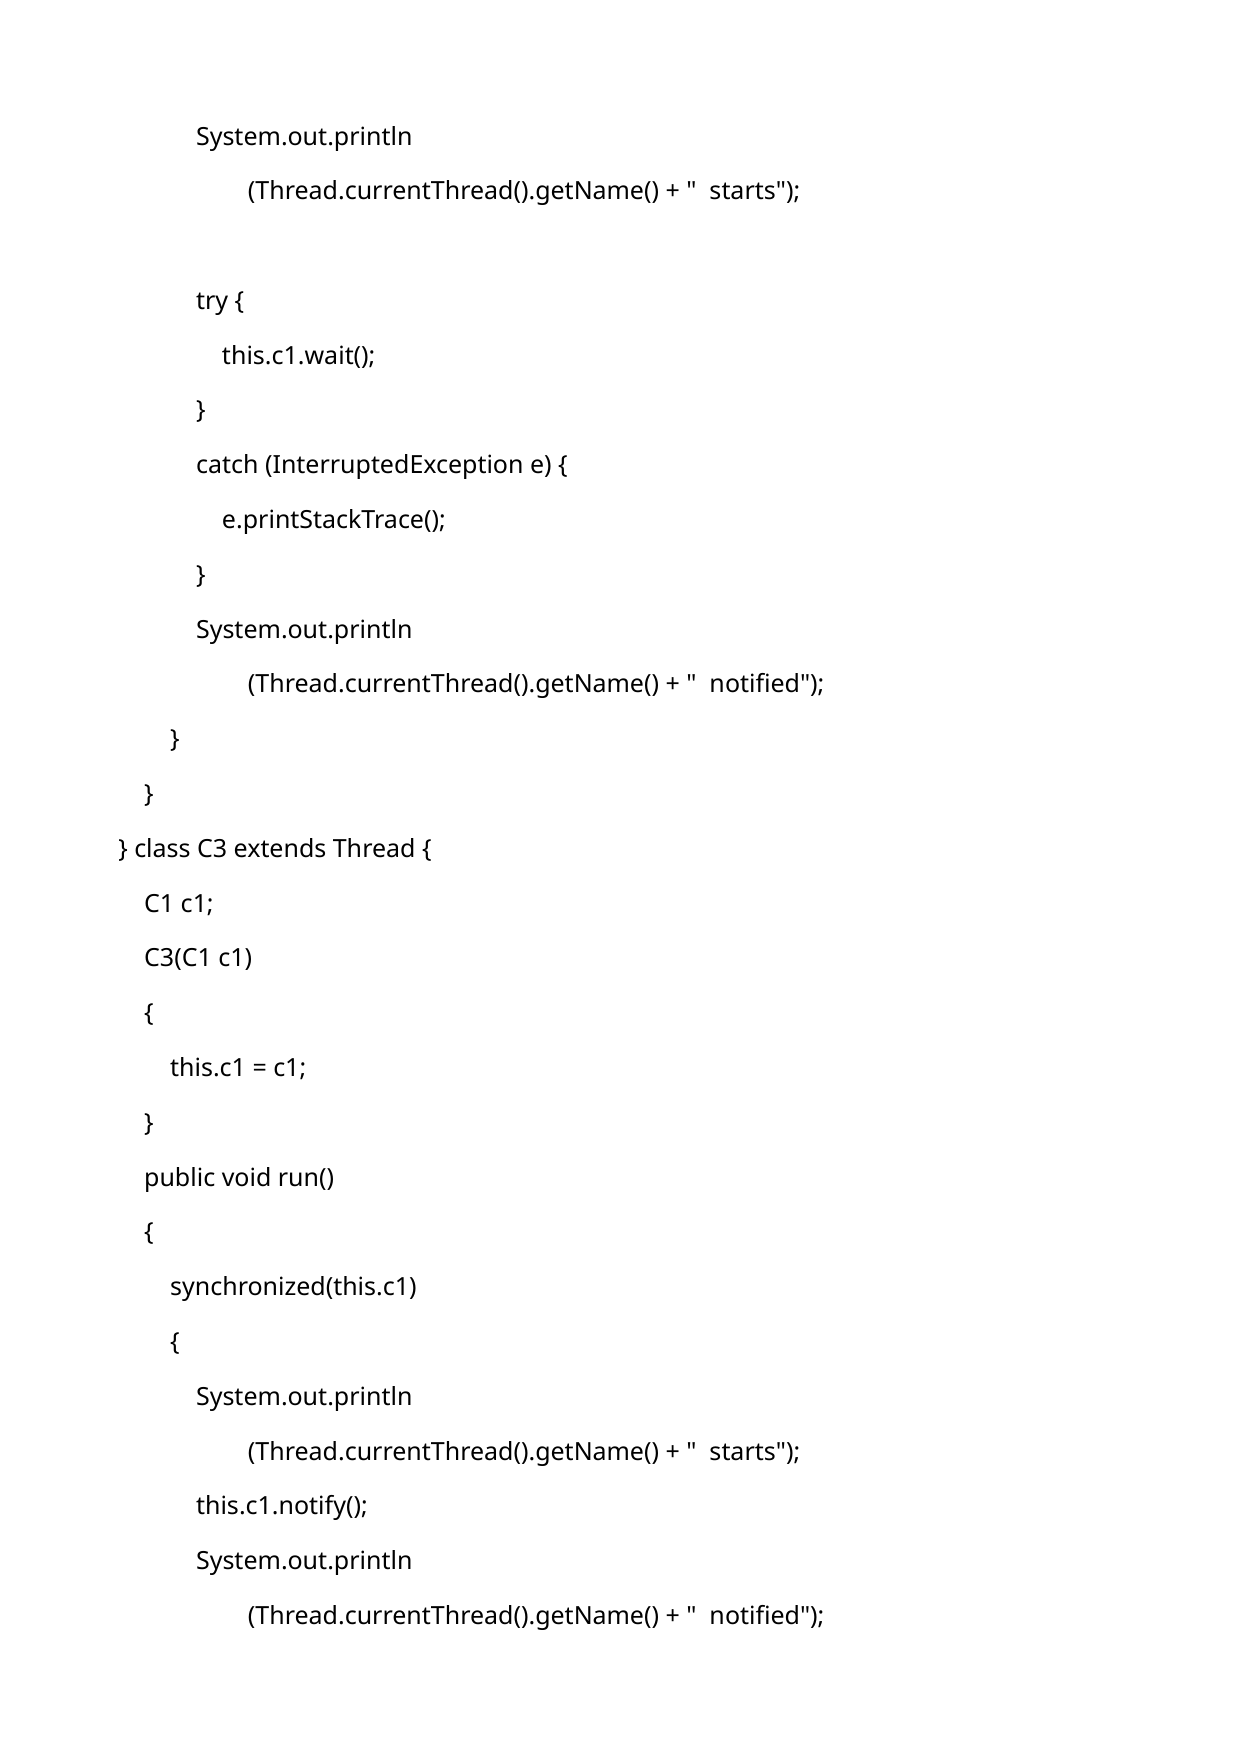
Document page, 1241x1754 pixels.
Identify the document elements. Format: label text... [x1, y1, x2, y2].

text (Thread.currentThread().getName() + " starts"); [118, 1433, 1122, 1467]
text (Thread.currentThread().getName() + " starts"); [118, 173, 1122, 207]
text } class C3 extends Thread { [118, 830, 1122, 864]
text System.out.println [118, 1378, 1122, 1412]
text try { [118, 282, 1122, 317]
text } [118, 776, 1122, 810]
text System.out.println [118, 611, 1122, 645]
text System.out.println [118, 118, 1122, 152]
text (Thread.currentThread().getName() + " notified"); [118, 1597, 1122, 1632]
text public void run() [118, 1159, 1122, 1193]
text } [118, 556, 1122, 591]
text } [118, 1104, 1122, 1138]
text e.printStackTrace(); [118, 502, 1122, 536]
text C1 c1; [118, 885, 1122, 919]
text catch (InterruptedException e) { [118, 447, 1122, 481]
text this.c1.wait(); [118, 337, 1122, 371]
text { [118, 995, 1122, 1029]
text } [118, 721, 1122, 755]
text synchronized(this.c1) [118, 1269, 1122, 1303]
text this.c1.notify(); [118, 1488, 1122, 1522]
text { [118, 1214, 1122, 1248]
text System.out.println [118, 1543, 1122, 1577]
text this.c1 = c1; [118, 1049, 1122, 1084]
text C3(C1 c1) [118, 940, 1122, 974]
text } [118, 392, 1122, 426]
text (Thread.currentThread().getName() + " notified"); [118, 666, 1122, 700]
text { [118, 1323, 1122, 1358]
